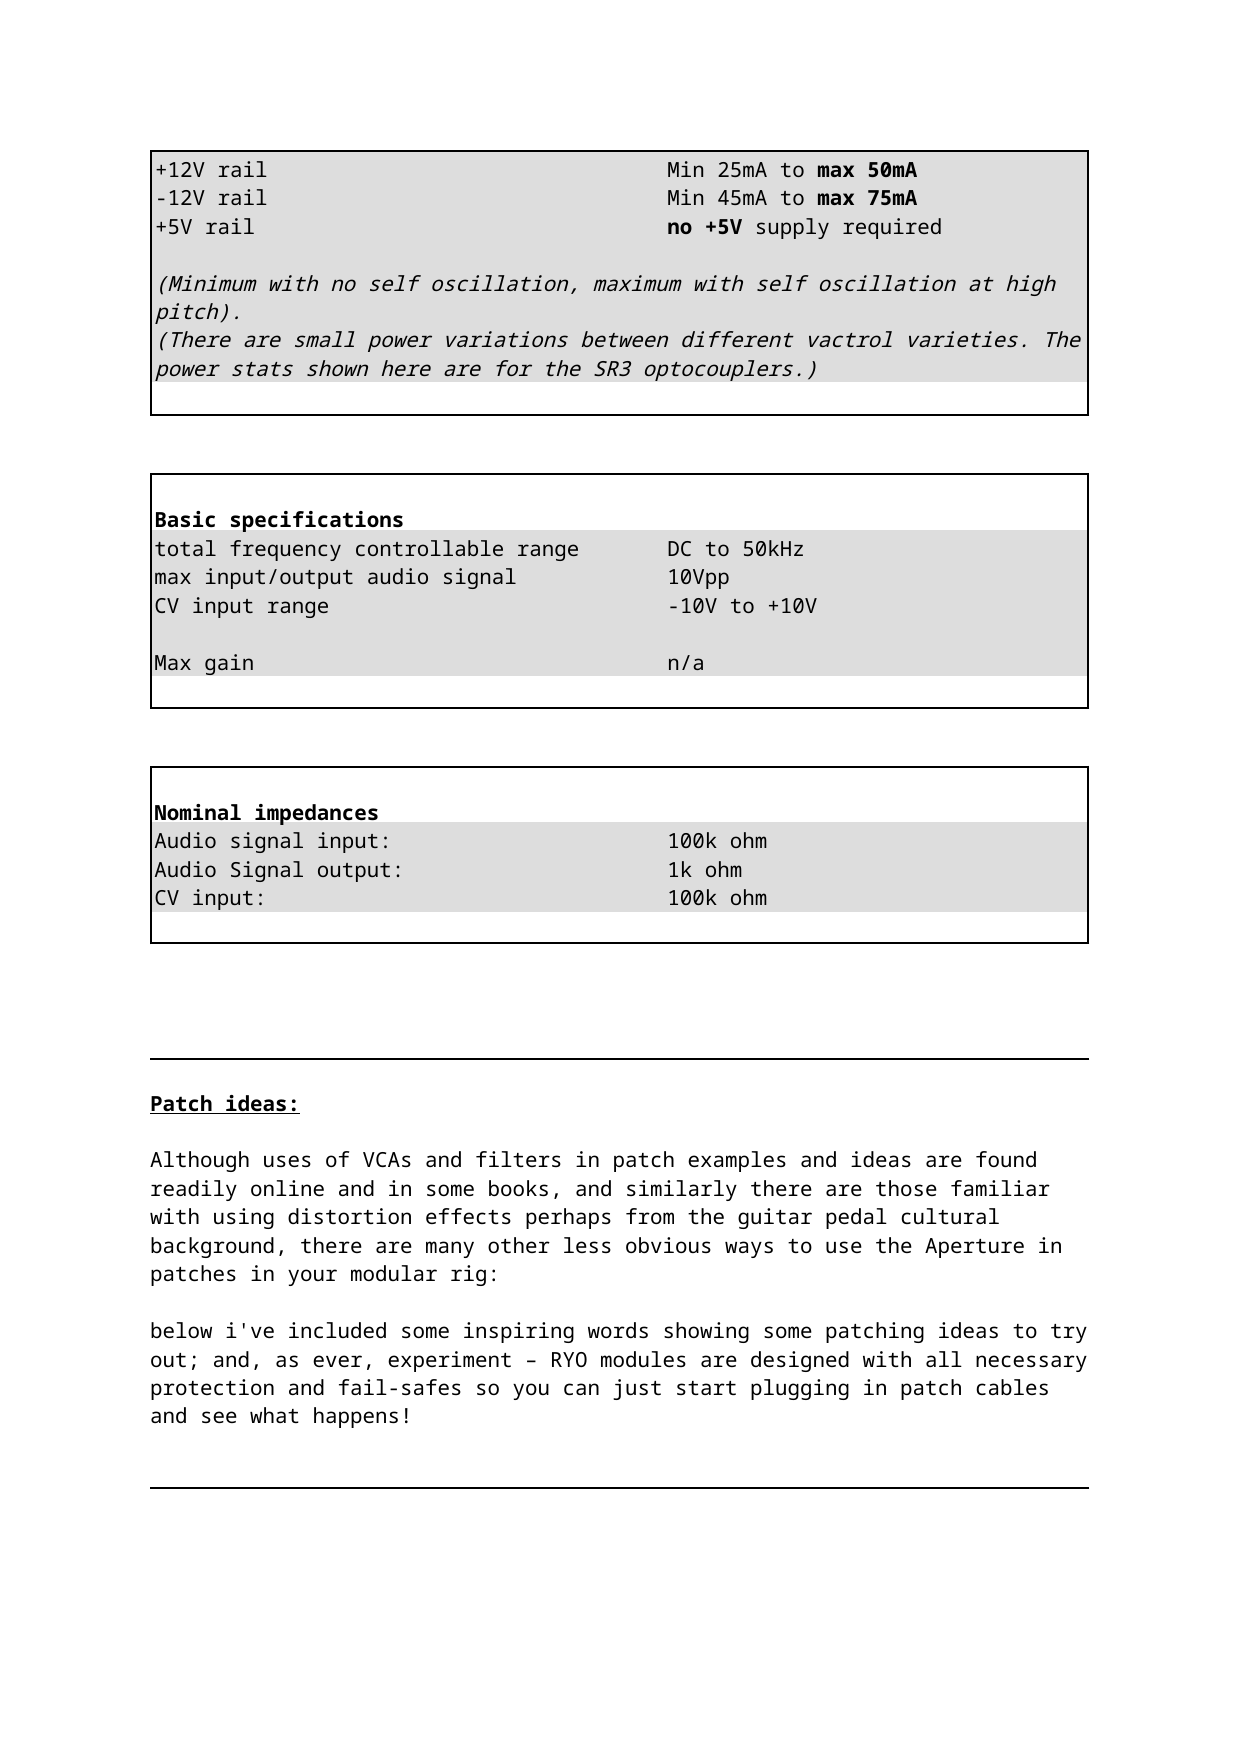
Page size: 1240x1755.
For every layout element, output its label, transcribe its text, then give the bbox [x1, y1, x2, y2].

text Basic specifications [152, 501, 1087, 530]
text +5V rail no +5V supply required [152, 207, 1087, 235]
text Audio signal input: 100k ohm Audio Signal output: 1k ohm [152, 822, 1087, 879]
text total frequency controllable range DC to 50kHz [152, 530, 1087, 558]
text CV input: 100k ohm [152, 879, 1087, 912]
text Although uses of VCAs and filters in patch examples and ideas are found readily online and in some books, and similarly there are those familiar with using distortion effects perhaps from the guitar pedal cultural background, there are many other less obvious ways to use the Aperture in patches in your modular rig: [150, 1146, 1089, 1288]
text -12V rail Min 45mA to max 75mA [152, 178, 1087, 207]
text Nominal impedances [152, 794, 1087, 822]
text Patch ideas: [150, 1089, 1089, 1117]
text max input/output audio signal 10Vpp [152, 558, 1087, 587]
text +12V rail Min 25mA to max 50mA [152, 152, 1087, 178]
text (There are small power variations between different vactrol varieties. The power stats shown here are for the SR3 optocouplers.) [152, 321, 1087, 382]
text below i've included some inspiring words showing some patching ideas to try out; and, as ever, experiment – RYO modules are designed with all necessary protection and fail-safes so you can just start plugging in patch cables and see what happens! [150, 1316, 1089, 1430]
text CV input range -10V to +10V [152, 587, 1087, 615]
text Max gain n/a [152, 643, 1087, 676]
text (Minimum with no self oscillation, maximum with self oscillation at high pitch). [152, 264, 1087, 321]
